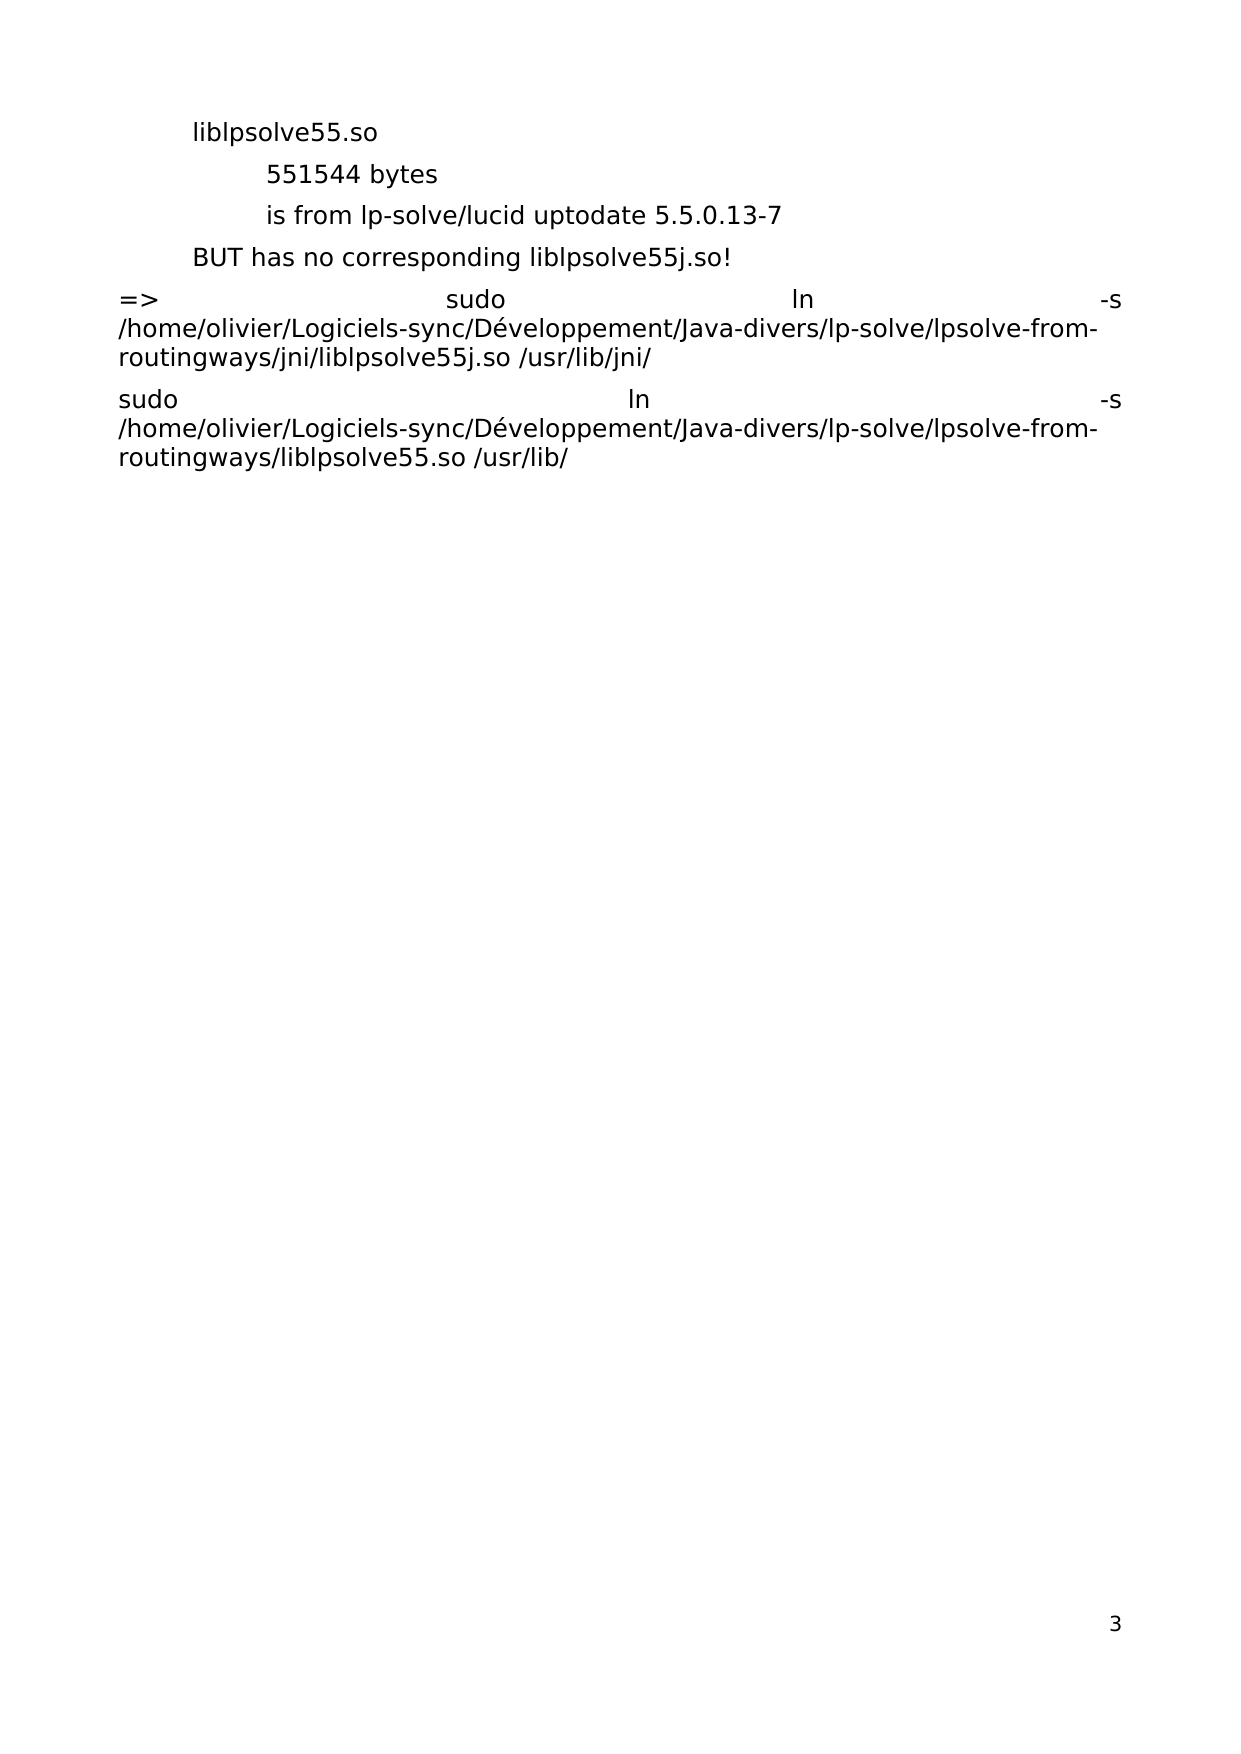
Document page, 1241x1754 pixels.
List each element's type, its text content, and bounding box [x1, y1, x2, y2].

text liblpsolve55.so [118, 118, 1122, 147]
text 551544 bytes [118, 160, 1122, 189]
text sudo ln -s /home/olivier/Logiciels-sync/Développement/Java-divers/lp-solve/lpsolve-from-routingways/liblpsolve55.so /usr/lib/ [118, 385, 1122, 472]
text BUT has no corresponding liblpsolve55j.so! [118, 243, 1122, 272]
text is from lp-solve/lucid uptodate 5.5.0.13-7 [118, 201, 1122, 231]
text => sudo ln -s /home/olivier/Logiciels-sync/Développement/Java-divers/lp-solve/lpsolve-from-routingways/jni/liblpsolve55j.so /usr/lib/jni/ [118, 285, 1122, 372]
